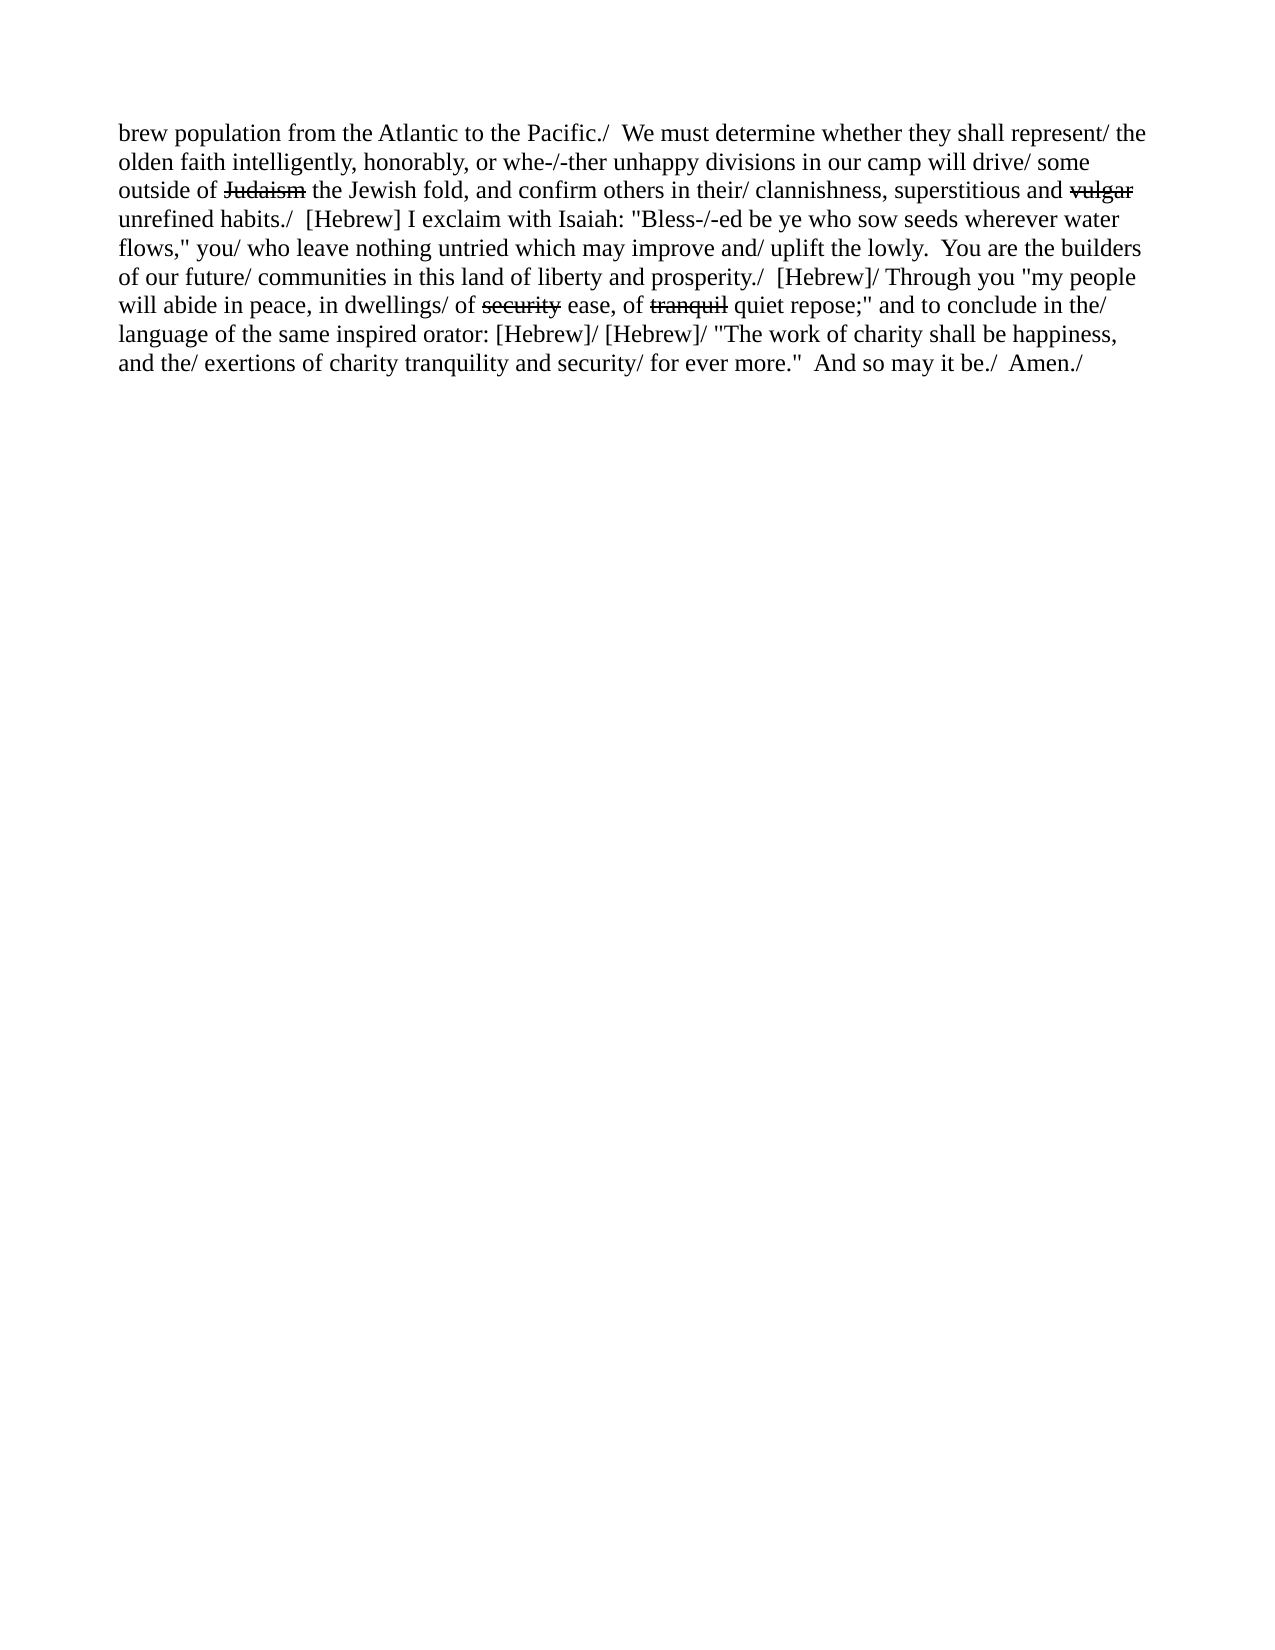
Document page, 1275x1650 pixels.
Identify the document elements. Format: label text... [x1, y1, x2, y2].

text brew population from the Atlantic to the Pacific./ We must determine whether they shall represent/ the olden faith intelligently, honorably, or whe-/-ther unhappy divisions in our camp will drive/ some outside of Judaism the Jewish fold, and confirm others in their/ clannishness, superstitious and vulgar unrefined habits./ [Hebrew] I exclaim with Isaiah: "Bless-/-ed be ye who sow seeds wherever water flows," you/ who leave nothing untried which may improve and/ uplift the lowly. You are the builders of our future/ communities in this land of liberty and prosperity./ [Hebrew]/ Through you "my people will abide in peace, in dwellings/ of security ease, of tranquil quiet repose;" and to conclude in the/ language of the same inspired orator: [Hebrew]/ [Hebrew]/ "The work of charity shall be happiness, and the/ exertions of charity tranquility and security/ for ever more." And so may it be./ Amen./ [118, 118, 1157, 377]
